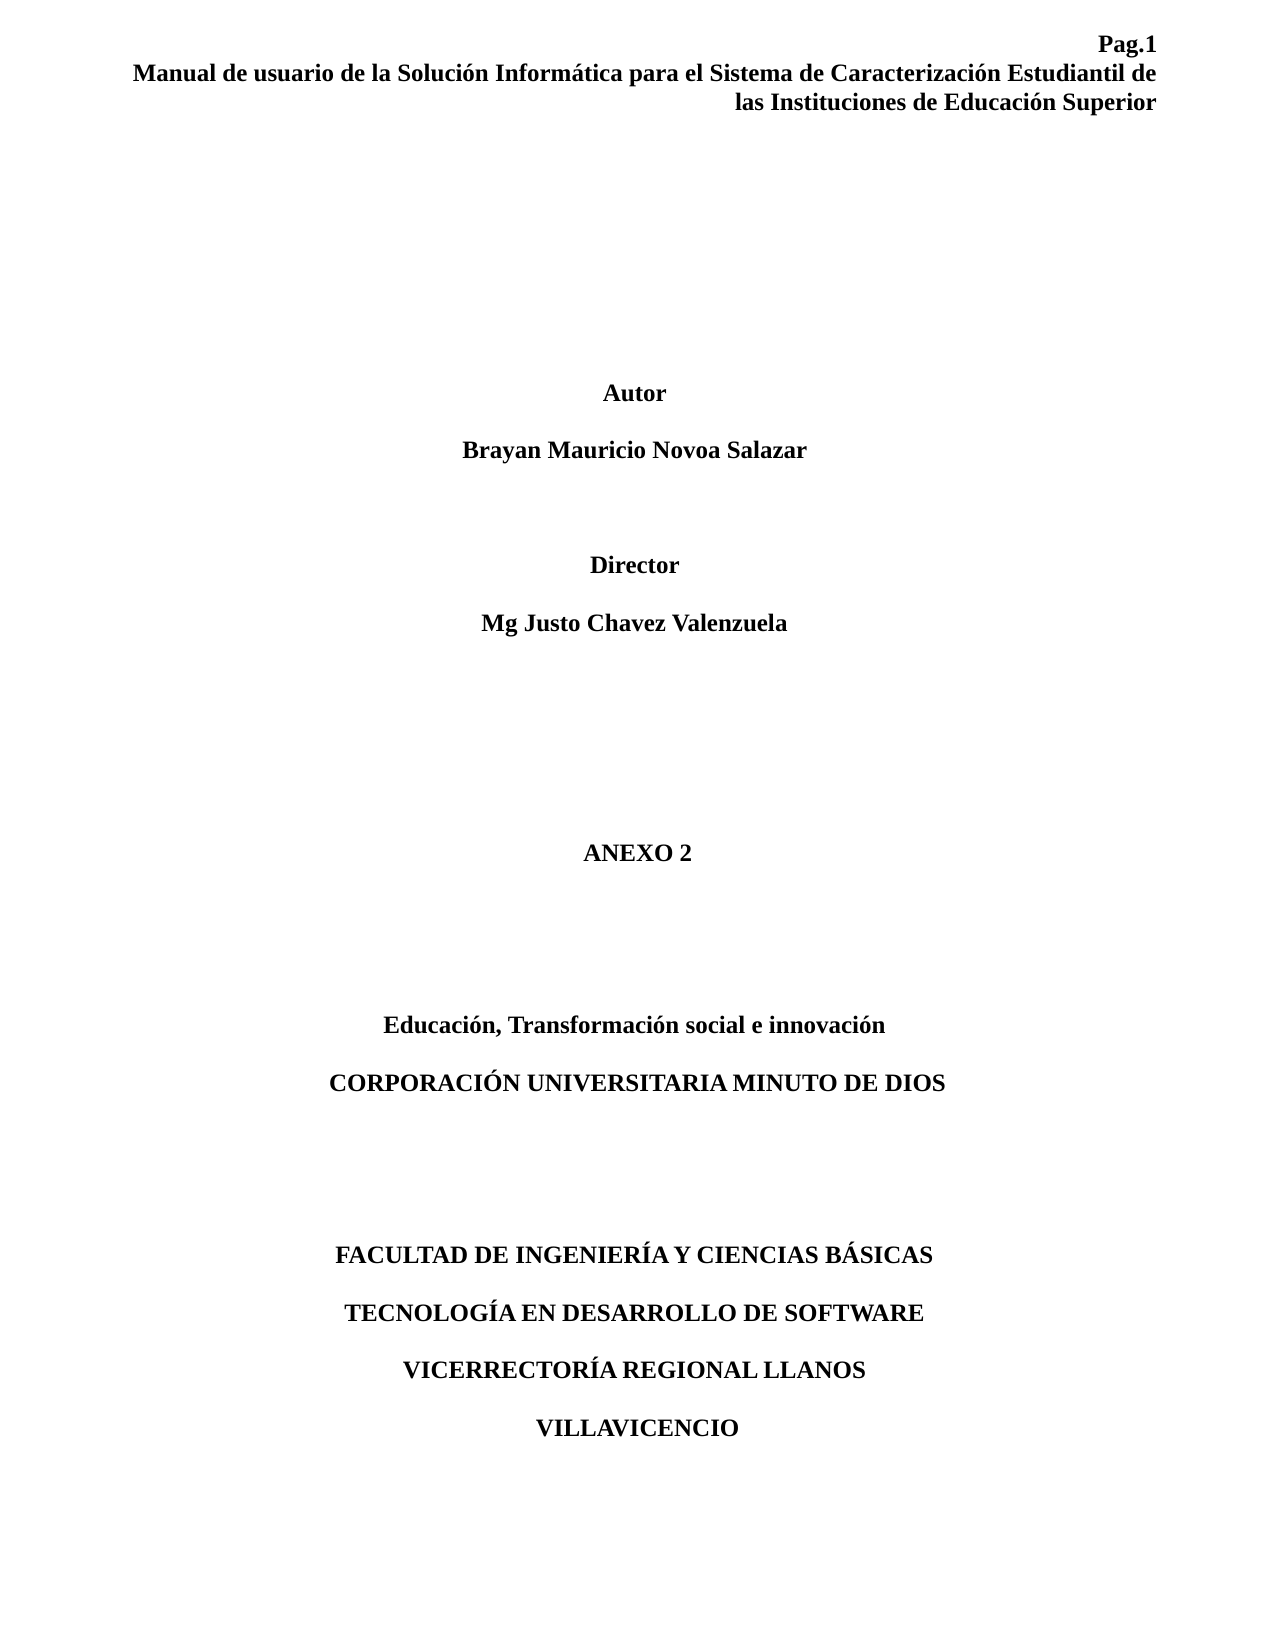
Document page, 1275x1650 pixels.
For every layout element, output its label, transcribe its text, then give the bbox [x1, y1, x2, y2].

text TECNOLOGÍA EN DESARROLLO DE SOFTWARE [118, 1298, 1157, 1327]
text ANEXO 2 [118, 838, 1157, 867]
text Educación, Transformación social e innovación [118, 1011, 1157, 1039]
text Brayan Mauricio Novoa Salazar [118, 436, 1157, 464]
text VILLAVICENCIO [118, 1413, 1157, 1442]
text VICERRECTORÍA REGIONAL LLANOS [118, 1356, 1157, 1384]
text Autor [118, 378, 1157, 407]
text CORPORACIÓN UNIVERSITARIA MINUTO DE DIOS [118, 1068, 1157, 1097]
text Mg Justo Chavez Valenzuela [118, 608, 1157, 637]
text FACULTAD DE INGENIERÍA Y CIENCIAS BÁSICAS [118, 1241, 1157, 1269]
text Director [118, 551, 1157, 579]
